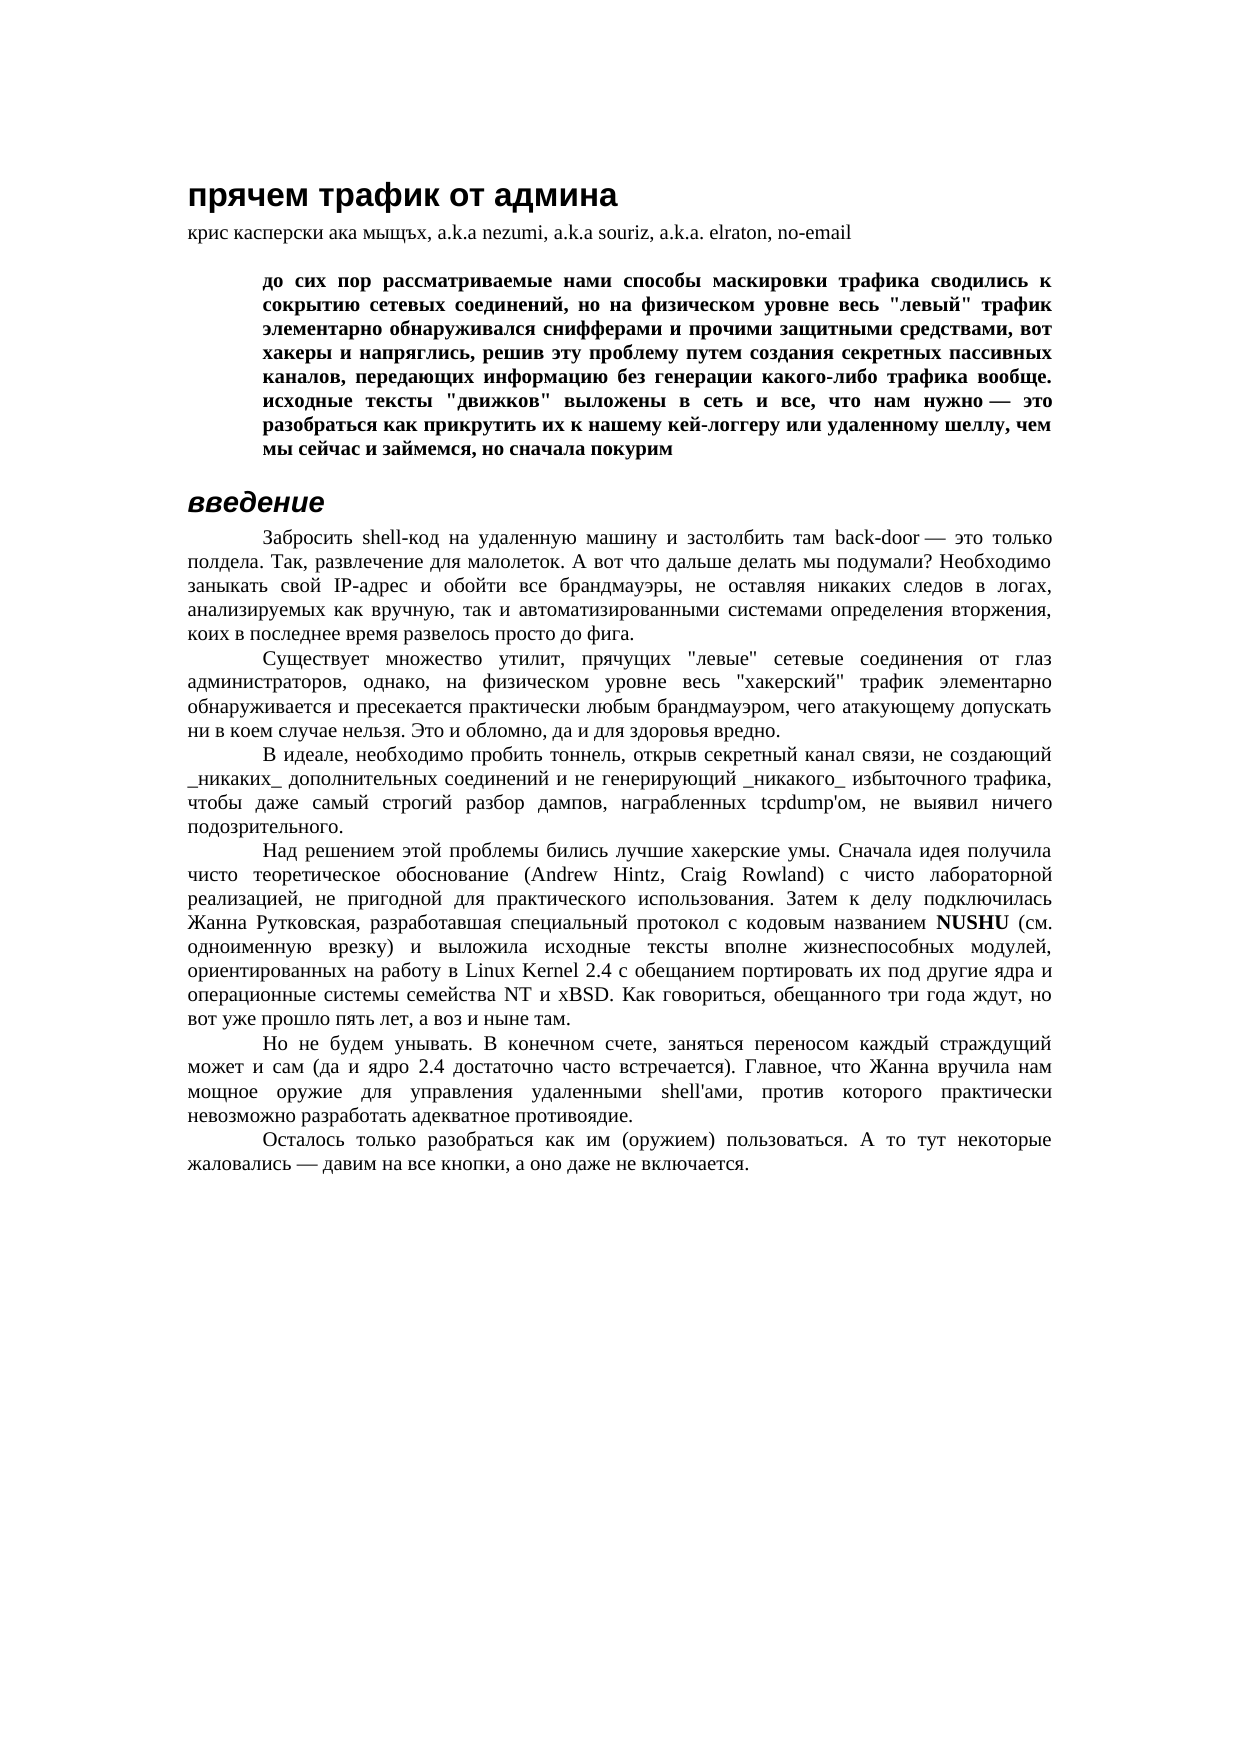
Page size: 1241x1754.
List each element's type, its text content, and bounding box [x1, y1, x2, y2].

text крис касперски ака мыщъх, a.k.a nezumi, a.k.a souriz, a.k.a. elraton, no-email [187, 220, 1053, 244]
subtitle прячем трафик от админа [187, 175, 1053, 213]
text до сих пор рассматриваемые нами способы маскировки трафика сводились к сокрытию сетевых соединений, но на физическом уровне весь "левый" трафик элементарно обнаруживался снифферами и прочими защитными средствами, вот хакеры и напряглись, решив эту проблему путем создания секретных пассивных каналов, передающих информацию без генерации какого-либо трафика вообще. исходные тексты "движков" выложены в сеть и все, что нам нужно — это разобраться как прикрутить их к нашему кей-логгеру или удаленному шеллу, чем мы сейчас и займемся, но сначала покурим [262, 268, 1053, 460]
text Существует множество утилит, прячущих "левые" сетевые соединения от глаз администраторов, однако, на физическом уровне весь "хакерский" трафик элементарно обнаруживается и пресекается практически любым брандмауэром, чего атакующему допускать ни в коем случае нельзя. Это и обломно, да и для здоровья вредно. [187, 645, 1053, 742]
text Забросить shell-код на удаленную машину и застолбить там back-door — это только полдела. Так, развлечение для малолеток. А вот что дальше делать мы подумали? Необходимо заныкать свой IP-адрес и обойти все брандмауэры, не оставляя никаких следов в логах, анализируемых как вручную, так и автоматизированными системами определения вторжения, коих в последнее время развелось просто до фига. [187, 525, 1053, 645]
text Но не будем унывать. В конечном счете, заняться переносом каждый страждущий может и сам (да и ядро 2.4 достаточно часто встречается). Главное, что Жанна вручила нам мощное оружие для управления удаленными shell'ами, против которого практически невозможно разработать адекватное противоядие. [187, 1030, 1053, 1127]
text В идеале, необходимо пробить тоннель, открыв секретный канал связи, не создающий _никаких_ дополнительных соединений и не генерирующий _никакого_ избыточного трафика, чтобы даже самый строгий разбор дампов, награбленных tcpdump'ом, не выявил ничего подозрительного. [187, 742, 1053, 838]
text Осталось только разобраться как им (оружием) пользоваться. А то тут некоторые жаловались — давим на все кнопки, а оно даже не включается. [187, 1127, 1053, 1175]
subtitle введение [187, 485, 1053, 519]
text Над решением этой проблемы бились лучшие хакерские умы. Сначала идея получила чисто теоретическое обоснование (Andrew Hintz, Craig Rowland) с чисто лабораторной реализацией, не пригодной для практического использования. Затем к делу подключилась Жанна Рутковская, разработавшая специальный протокол с кодовым названием NUSHU (см. одноименную врезку) и выложила исходные тексты вполне жизнеспособных модулей, ориентированных на работу в Linux Kernel 2.4 с обещанием портировать их под другие ядра и операционные системы семейства NT и xBSD. Как говориться, обещанного три года ждут, но вот уже прошло пять лет, а воз и ныне там. [187, 838, 1053, 1030]
